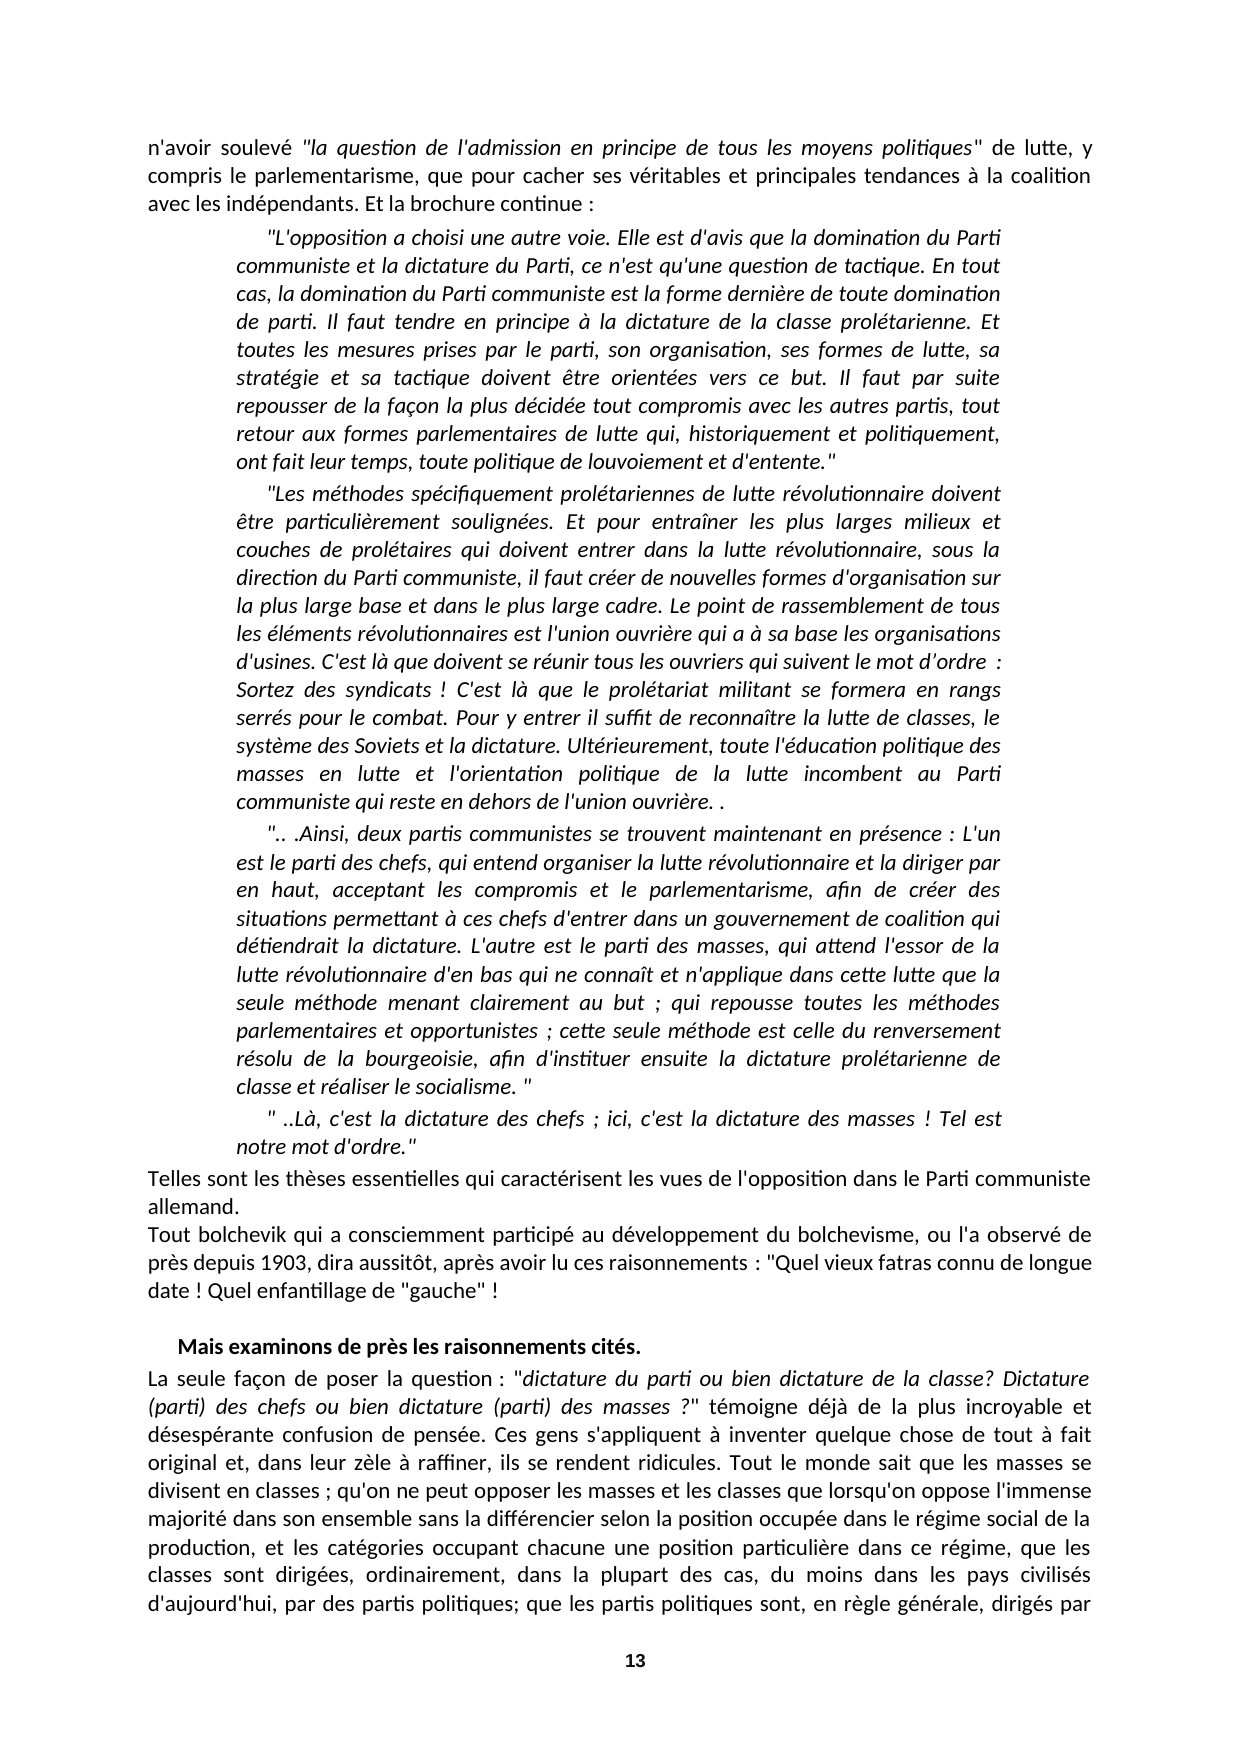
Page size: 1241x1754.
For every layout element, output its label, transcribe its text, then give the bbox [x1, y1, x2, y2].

text La seule façon de poser la question : "dictature du parti ou bien dictature de la classe? Dictature (parti) des chefs ou bien dictature (parti) des masses ?" témoigne déjà de la plus incroyable et désespérante confusion de pensée. Ces gens s'appliquent à inventer quelque chose de tout à fait original et, dans leur zèle à raffiner, ils se rendent ridicules. Tout le monde sait que les masses se divisent en classes ; qu'on ne peut opposer les masses et les classes que lorsqu'on oppose l'immense majorité dans son ensemble sans la différencier selon la position occupée dans le régime social de la production, et les catégories occupant chacune une position particulière dans ce régime, que les classes sont dirigées, ordinairement, dans la plupart des cas, du moins dans les pays civilisés d'aujourd'hui, par des partis politiques; que les partis politiques sont, en règle générale, dirigés par [148, 1364, 1093, 1617]
text Mais examinons de près les raisonnements cités. [148, 1332, 1093, 1360]
text Telles sont les thèses essentielles qui caractérisent les vues de l'opposition dans le Parti communiste allemand. [148, 1164, 1093, 1220]
text " ..Là, c'est la dictature des chefs ; ici, c'est la dictature des masses ! Tel est notre mot d'ordre." [236, 1104, 1004, 1160]
text Tout bolchevik qui a consciemment participé au développement du bolchevisme, ou l'a observé de près depuis 1903, dira aussitôt, après avoir lu ces raisonnements : "Quel vieux fatras connu de longue date ! Quel enfantillage de "gauche" ! [148, 1220, 1093, 1304]
text ".. .Ainsi, deux partis communistes se trouvent maintenant en présence : L'un est le parti des chefs, qui entend organiser la lutte révolutionnaire et la diriger par en haut, acceptant les compromis et le parlementarisme, afin de créer des situations permettant à ces chefs d'entrer dans un gouvernement de coalition qui détiendrait la dictature. L'autre est le parti des masses, qui attend l'essor de la lutte révolutionnaire d'en bas qui ne connaît et n'applique dans cette lutte que la seule méthode menant clairement au but ; qui repousse toutes les méthodes parlementaires et opportunistes ; cette seule méthode est celle du renversement résolu de la bourgeoisie, afin d'instituer ensuite la dictature prolétarienne de classe et réaliser le socialisme. " [236, 819, 1004, 1100]
text "L'opposition a choisi une autre voie. Elle est d'avis que la domination du Parti communiste et la dictature du Parti, ce n'est qu'une question de tactique. En tout cas, la domination du Parti communiste est la forme dernière de toute domination de parti. Il faut tendre en principe à la dictature de la classe prolétarienne. Et toutes les mesures prises par le parti, son organisation, ses formes de lutte, sa stratégie et sa tactique doivent être orientées vers ce but. Il faut par suite repousser de la façon la plus décidée tout compromis avec les autres partis, tout retour aux formes parlementaires de lutte qui, historiquement et politiquement, ont fait leur temps, toute politique de louvoiement et d'entente." [236, 223, 1004, 475]
text "Les méthodes spécifiquement prolétariennes de lutte révolutionnaire doivent être particulièrement soulignées. Et pour entraîner les plus larges milieux et couches de prolétaires qui doivent entrer dans la lutte révolutionnaire, sous la direction du Parti communiste, il faut créer de nouvelles formes d'organisation sur la plus large base et dans le plus large cadre. Le point de rassemblement de tous les éléments révolutionnaires est l'union ouvrière qui a à sa base les organisations d'usines. C'est là que doivent se réunir tous les ouvriers qui suivent le mot d’ordre : Sortez des syndicats ! C'est là que le prolétariat militant se formera en rangs serrés pour le combat. Pour y entrer il suffit de reconnaître la lutte de classes, le système des Soviets et la dictature. Ultérieurement, toute l'éducation politique des masses en lutte et l'orientation politique de la lutte incombent au Parti communiste qui reste en dehors de l'union ouvrière. . [236, 479, 1004, 815]
text n'avoir soulevé "la question de l'admission en principe de tous les moyens politiques" de lutte, y compris le parlementarisme, que pour cacher ses véritables et principales tendances à la coalition avec les indépendants. Et la brochure continue : [148, 133, 1093, 217]
